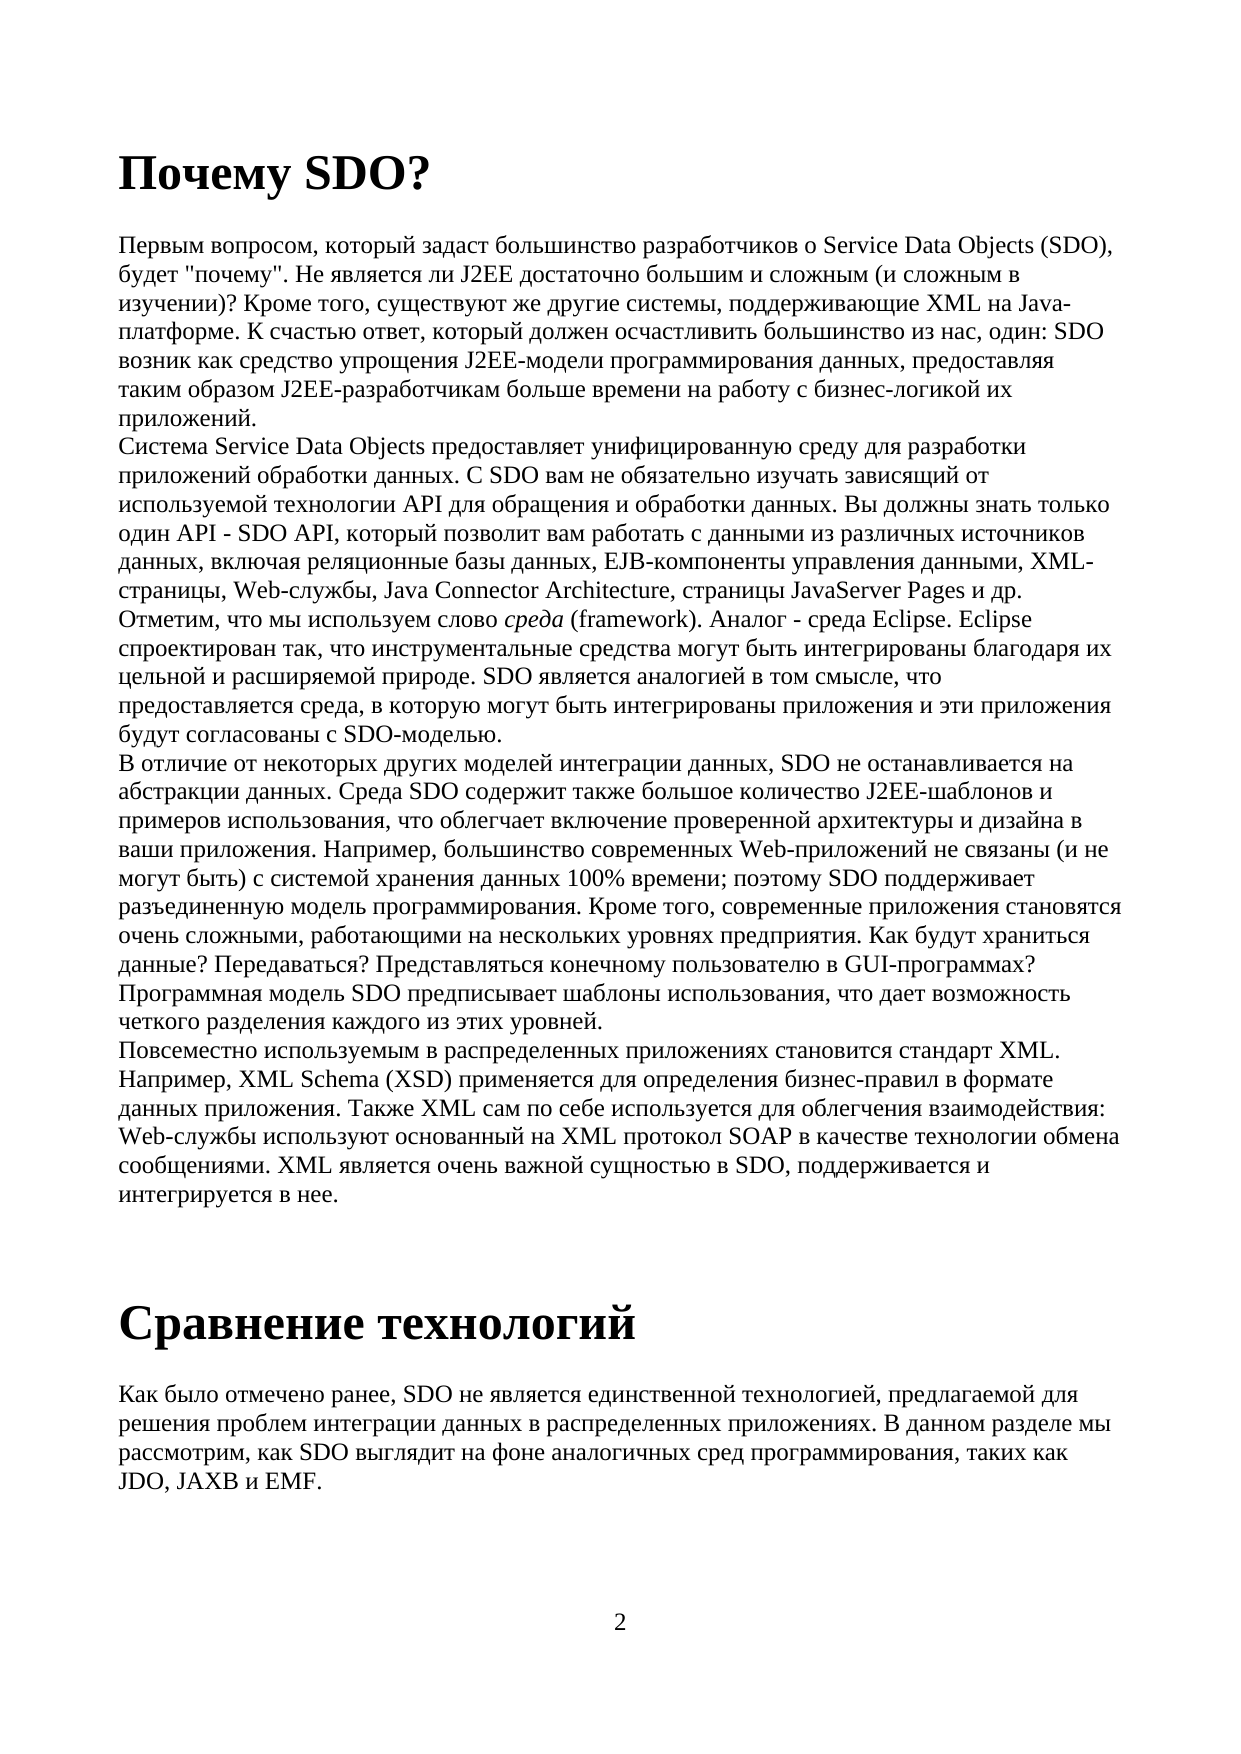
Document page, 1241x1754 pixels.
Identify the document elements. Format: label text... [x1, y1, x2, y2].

text Система Service Data Objects предоставляет унифицированную среду для разработки приложений обработки данных. С SDO вам не обязательно изучать зависящий от используемой технологии API для обращения и обработки данных. Вы должны знать только один API - SDO API, который позволит вам работать с данными из различных источников данных, включая реляционные базы данных, EJB-компоненты управления данными, XML-страницы, Web-службы, Java Connector Architecture, страницы JavaServer Pages и др. [118, 431, 1122, 604]
text Отметим, что мы используем слово среда (framework). Аналог - среда Eclipse. Eclipse спроектирован так, что инструментальные средства могут быть интегрированы благодаря их цельной и расширяемой природе. SDO является аналогией в том смысле, что предоставляется среда, в которую могут быть интегрированы приложения и эти приложения будут согласованы с SDO-моделью. [118, 604, 1122, 748]
text Как было отмечено ранее, SDO не является единственной технологией, предлагаемой для решения проблем интеграции данных в распределенных приложениях. В данном разделе мы рассмотрим, как SDO выглядит на фоне аналогичных сред программирования, таких как JDO, JAXB и EMF. [118, 1379, 1122, 1494]
text Первым вопросом, который задаст большинство разработчиков о Service Data Objects (SDO), будет "почему". Не является ли J2EE достаточно большим и сложным (и сложным в изучении)? Кроме того, существуют же другие системы, поддерживающие XML на Java-платформе. К счастью ответ, который должен осчастливить большинство из нас, один: SDO возник как средство упрощения J2EE-модели программирования данных, предоставляя таким образом J2EE-разработчикам больше времени на работу с бизнес-логикой их приложений. [118, 230, 1122, 431]
text Повсеместно используемым в распределенных приложениях становится стандарт XML. Например, XML Schema (XSD) применяется для определения бизнес-правил в формате данных приложения. Также XML сам по себе используется для облегчения взаимодействия: Web-службы используют основанный на XML протокол SOAP в качестве технологии обмена сообщениями. XML является очень важной сущностью в SDO, поддерживается и интегрируется в нее. [118, 1035, 1122, 1208]
subtitle Почему SDO? [118, 143, 1122, 201]
subtitle Сравнение технологий [118, 1292, 1122, 1350]
text В отличие от некоторых других моделей интеграции данных, SDO не останавливается на абстракции данных. Среда SDO содержит также большое количество J2EE-шаблонов и примеров использования, что облегчает включение проверенной архитектуры и дизайна в ваши приложения. Например, большинство современных Web-приложений не связаны (и не могут быть) с системой хранения данных 100% времени; поэтому SDO поддерживает разъединенную модель программирования. Кроме того, современные приложения становятся очень сложными, работающими на нескольких уровнях предприятия. Как будут храниться данные? Передаваться? Представляться конечному пользователю в GUI-программах? Программная модель SDO предписывает шаблоны использования, что дает возможность четкого разделения каждого из этих уровней. [118, 748, 1122, 1035]
